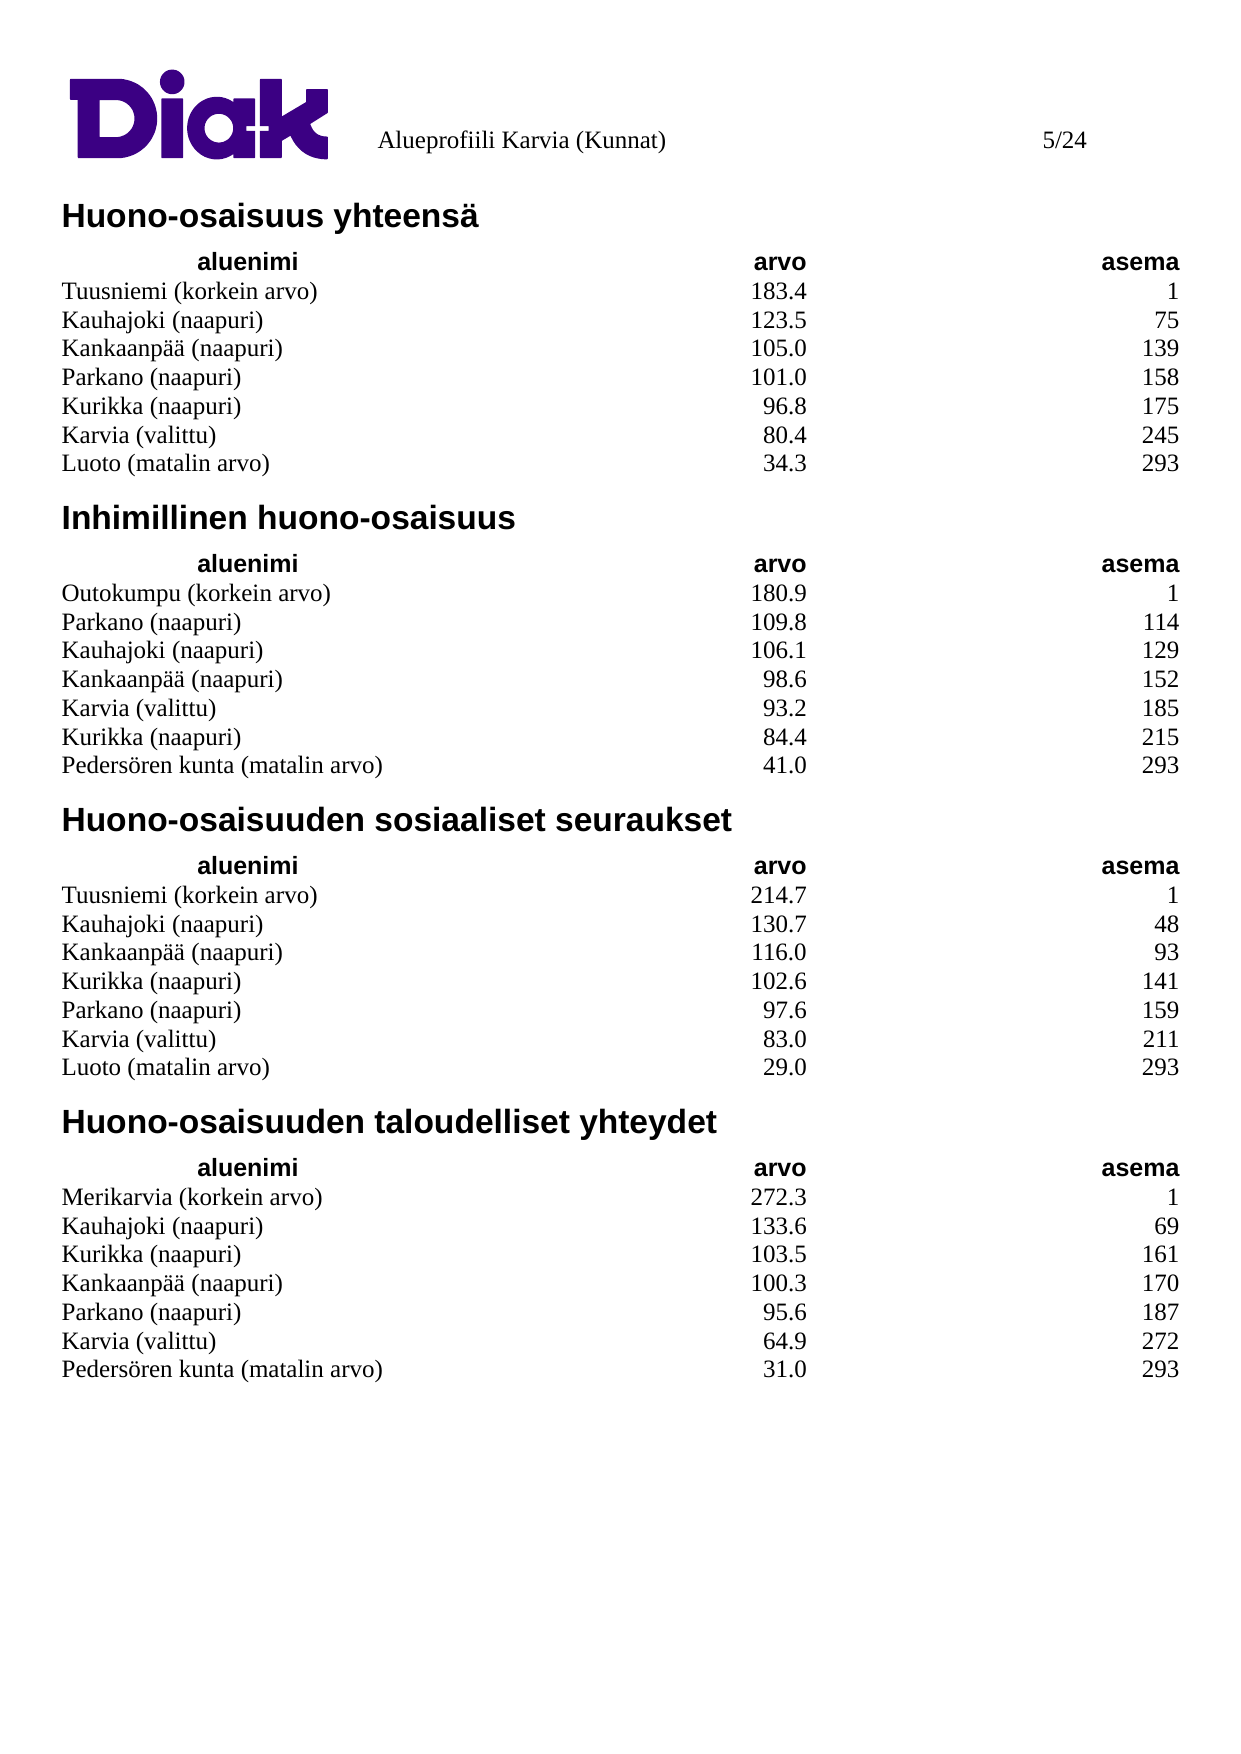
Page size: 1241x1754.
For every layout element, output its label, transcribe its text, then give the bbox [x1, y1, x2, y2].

table_cell Kauhajoki (naapuri) [61, 305, 434, 333]
table_cell 141 [806, 966, 1179, 995]
table_cell 293 [806, 751, 1179, 779]
table_cell 1 [806, 276, 1179, 305]
table_header asema [806, 549, 1179, 578]
subtitle Huono-osaisuus yhteensä [61, 196, 1179, 235]
table_cell 101.0 [434, 362, 806, 391]
table_cell Kauhajoki (naapuri) [61, 909, 434, 937]
table_cell 116.0 [434, 938, 806, 966]
table_cell 175 [806, 391, 1179, 420]
table_cell 293 [806, 1355, 1179, 1383]
table_cell 29.0 [434, 1053, 806, 1081]
table_header aluenimi [61, 1153, 434, 1182]
table_cell 1 [806, 1182, 1179, 1211]
table_cell Kankaanpää (naapuri) [61, 938, 434, 966]
table_cell Outokumpu (korkein arvo) [61, 578, 434, 607]
table_cell Kankaanpää (naapuri) [61, 1268, 434, 1297]
table_cell Parkano (naapuri) [61, 995, 434, 1024]
table_cell 170 [806, 1268, 1179, 1297]
table_cell Tuusniemi (korkein arvo) [61, 880, 434, 909]
table_cell Luoto (matalin arvo) [61, 1053, 434, 1081]
table_cell 123.5 [434, 305, 806, 333]
table_cell 93.2 [434, 693, 806, 722]
table_header asema [806, 851, 1179, 880]
table_cell Parkano (naapuri) [61, 607, 434, 636]
table_header aluenimi [61, 851, 434, 880]
table_cell 152 [806, 664, 1179, 693]
table_cell 133.6 [434, 1211, 806, 1239]
table_cell 98.6 [434, 664, 806, 693]
table_cell 161 [806, 1240, 1179, 1268]
table_cell Kurikka (naapuri) [61, 966, 434, 995]
table_cell 93 [806, 938, 1179, 966]
table_cell 159 [806, 995, 1179, 1024]
table_cell 114 [806, 607, 1179, 636]
table_cell Pedersören kunta (matalin arvo) [61, 751, 434, 779]
subtitle Huono-osaisuuden taloudelliset yhteydet [61, 1102, 1179, 1141]
subtitle Huono-osaisuuden sosiaaliset seuraukset [61, 800, 1179, 839]
table_cell 48 [806, 909, 1179, 937]
table_header aluenimi [61, 247, 434, 276]
table_cell Luoto (matalin arvo) [61, 449, 434, 477]
table_cell 245 [806, 420, 1179, 448]
table_cell Kankaanpää (naapuri) [61, 664, 434, 693]
table_cell 96.8 [434, 391, 806, 420]
table_header asema [806, 247, 1179, 276]
table_header aluenimi [61, 549, 434, 578]
table_header arvo [434, 247, 806, 276]
table_cell 1 [806, 880, 1179, 909]
table_cell Kauhajoki (naapuri) [61, 1211, 434, 1239]
table_cell 272.3 [434, 1182, 806, 1211]
table_header arvo [434, 549, 806, 578]
table_header arvo [434, 1153, 806, 1182]
table_cell 34.3 [434, 449, 806, 477]
table_cell Pedersören kunta (matalin arvo) [61, 1355, 434, 1383]
table_cell 41.0 [434, 751, 806, 779]
table_cell Kankaanpää (naapuri) [61, 334, 434, 362]
table_cell Karvia (valittu) [61, 1024, 434, 1052]
table_cell Karvia (valittu) [61, 420, 434, 448]
table_cell Parkano (naapuri) [61, 1297, 434, 1326]
table_cell 129 [806, 636, 1179, 664]
table_cell 130.7 [434, 909, 806, 937]
table_cell 97.6 [434, 995, 806, 1024]
subtitle Inhimillinen huono-osaisuus [61, 498, 1179, 537]
table_cell Kurikka (naapuri) [61, 391, 434, 420]
table_cell 211 [806, 1024, 1179, 1052]
table_cell 100.3 [434, 1268, 806, 1297]
table_cell 106.1 [434, 636, 806, 664]
table_cell 84.4 [434, 722, 806, 751]
table_cell 31.0 [434, 1355, 806, 1383]
table_cell 80.4 [434, 420, 806, 448]
table_cell 183.4 [434, 276, 806, 305]
table_cell 214.7 [434, 880, 806, 909]
table_cell 1 [806, 578, 1179, 607]
table_cell 103.5 [434, 1240, 806, 1268]
table_cell 158 [806, 362, 1179, 391]
table_cell 187 [806, 1297, 1179, 1326]
table_cell 180.9 [434, 578, 806, 607]
table_header asema [806, 1153, 1179, 1182]
table_cell 109.8 [434, 607, 806, 636]
table_header arvo [434, 851, 806, 880]
table_cell 293 [806, 1053, 1179, 1081]
table_cell 95.6 [434, 1297, 806, 1326]
table_cell 139 [806, 334, 1179, 362]
table_cell 293 [806, 449, 1179, 477]
table_cell Merikarvia (korkein arvo) [61, 1182, 434, 1211]
table_cell 105.0 [434, 334, 806, 362]
table_cell Kauhajoki (naapuri) [61, 636, 434, 664]
table_cell Karvia (valittu) [61, 693, 434, 722]
table_cell 272 [806, 1326, 1179, 1354]
table_cell Karvia (valittu) [61, 1326, 434, 1354]
table_cell 69 [806, 1211, 1179, 1239]
table_cell 64.9 [434, 1326, 806, 1354]
table_cell 102.6 [434, 966, 806, 995]
table_cell Kurikka (naapuri) [61, 1240, 434, 1268]
table_cell 185 [806, 693, 1179, 722]
table_cell 215 [806, 722, 1179, 751]
table_cell 75 [806, 305, 1179, 333]
table_cell 83.0 [434, 1024, 806, 1052]
table_cell Parkano (naapuri) [61, 362, 434, 391]
table_cell Kurikka (naapuri) [61, 722, 434, 751]
table_cell Tuusniemi (korkein arvo) [61, 276, 434, 305]
